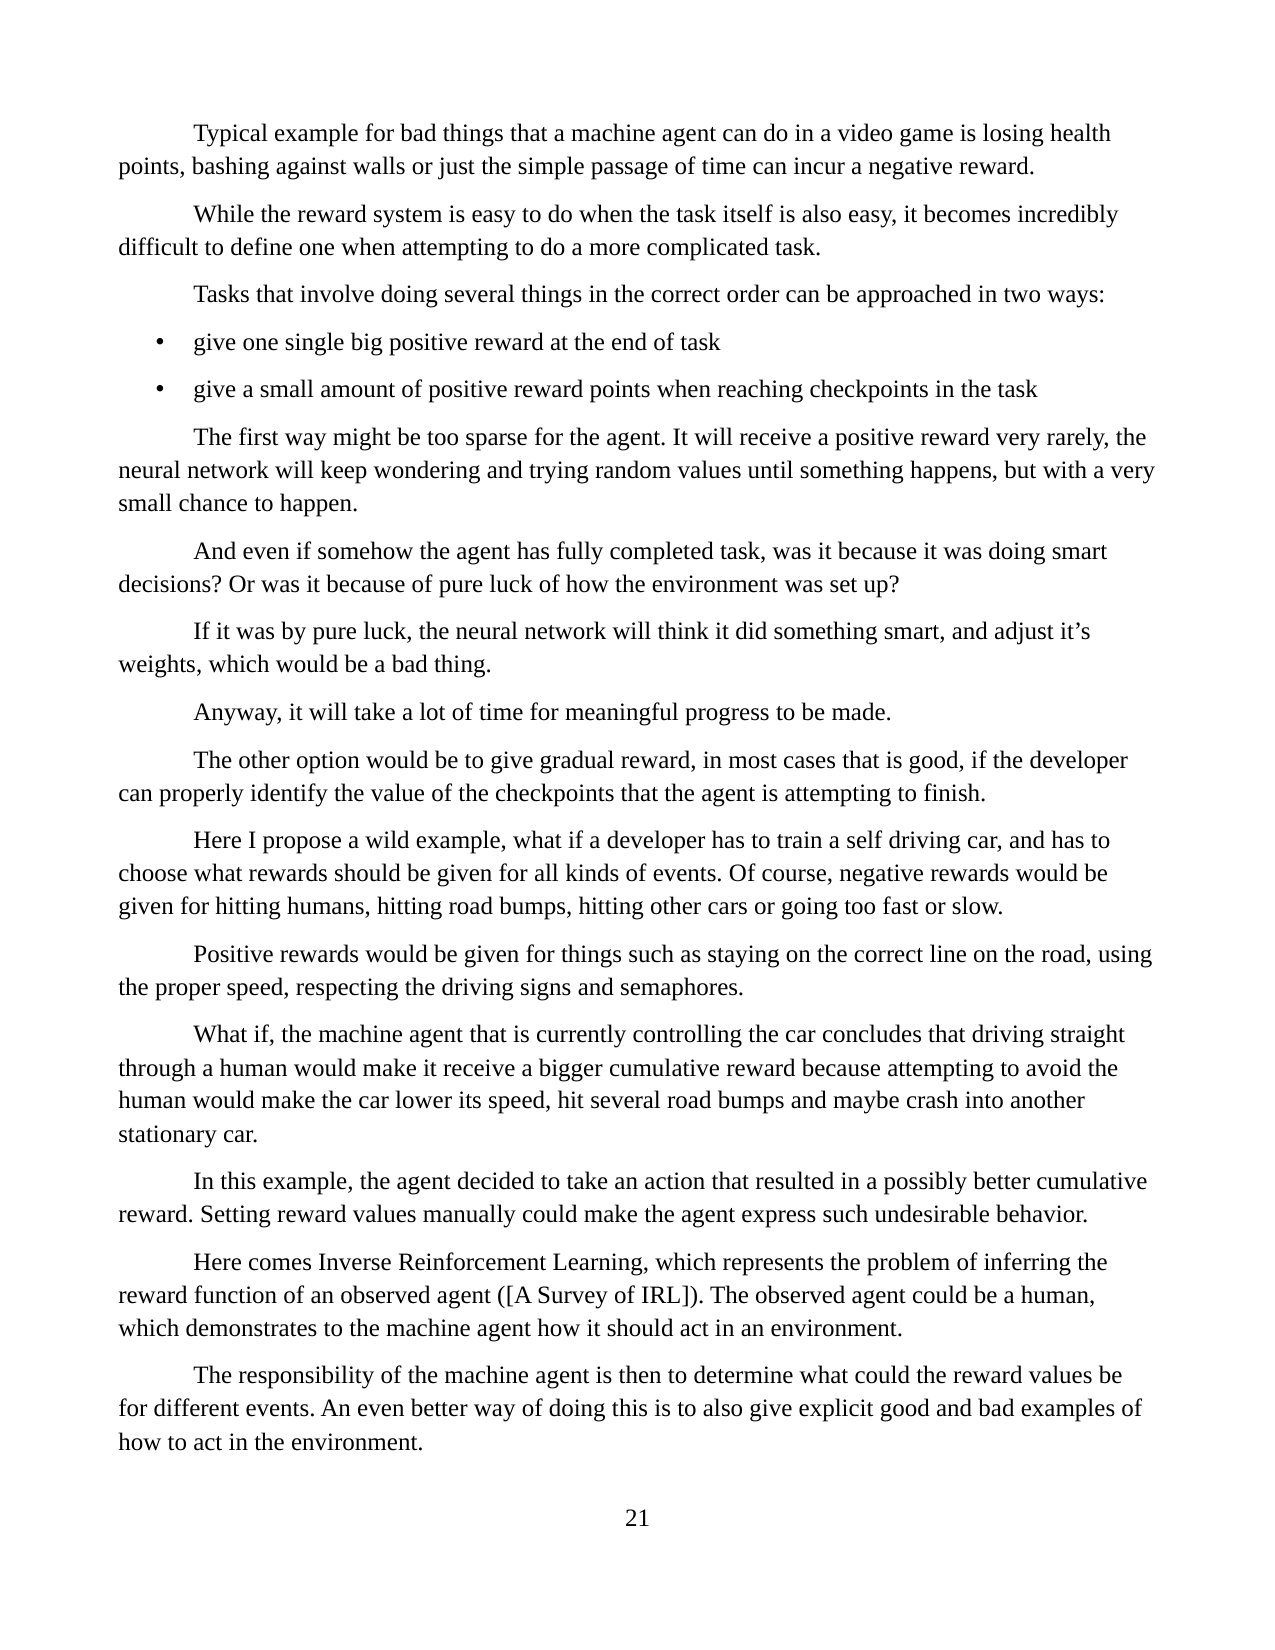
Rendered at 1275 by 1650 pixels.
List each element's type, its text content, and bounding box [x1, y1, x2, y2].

text Positive rewards would be given for things such as staying on the correct line on the road, using the proper speed, respecting the driving signs and semaphores. [118, 939, 1157, 1001]
text In this example, the agent decided to take an action that resulted in a possibly better cumulative reward. Setting reward values manually could make the agent express such undesirable behavior. [118, 1166, 1157, 1228]
text While the reward system is easy to do when the task itself is also easy, it becomes incredibly difficult to define one when attempting to do a more complicated task. [118, 199, 1157, 261]
text If it was by pure luck, the neural network will think it did something smart, and adjust it’s weights, which would be a bad thing. [118, 616, 1157, 678]
text What if, the machine agent that is currently controlling the car concludes that driving straight through a human would make it receive a bigger cumulative reward because attempting to avoid the human would make the car lower its speed, hit several road bumps and maybe crash into another stationary car. [118, 1019, 1157, 1147]
text The first way might be too sparse for the agent. It will receive a positive reward very rarely, the neural network will keep wondering and trying random values until something happens, but with a very small chance to happen. [118, 422, 1157, 517]
text Here comes Inverse Reinforcement Learning, which represents the problem of inferring the reward function of an observed agent ([A Survey of IRL]). The observed agent could be a human, which demonstrates to the machine agent how it should act in an environment. [118, 1247, 1157, 1342]
text The responsibility of the machine agent is then to determine what could the reward values be for different events. An even better way of doing this is to also give explicit good and bad examples of how to act in the environment. [118, 1361, 1157, 1455]
text Here I propose a wild example, what if a developer has to train a self driving car, and has to choose what rewards should be given for all kinds of events. Of course, negative rewards would be given for hitting humans, hitting road bumps, hitting other cars or going too fast or slow. [118, 825, 1157, 920]
list give one single big positive reward at the end of task [156, 327, 1157, 356]
text The other option would be to give gradual reward, in most cases that is good, if the developer can properly identify the value of the checkpoints that the agent is attempting to finish. [118, 745, 1157, 806]
text Tasks that involve doing several things in the correct order can be approached in two ways: [118, 279, 1157, 308]
list give a small amount of positive reward points when reaching checkpoints in the task [156, 374, 1157, 403]
text And even if somehow the agent has fully completed task, was it because it was doing smart decisions? Or was it because of pure luck of how the environment was set up? [118, 536, 1157, 598]
text Typical example for bad things that a machine agent can do in a video game is losing health points, bashing against walls or just the simple passage of time can incur a negative reward. [118, 118, 1157, 180]
text Anyway, it will take a lot of time for meaningful progress to be made. [118, 697, 1157, 726]
